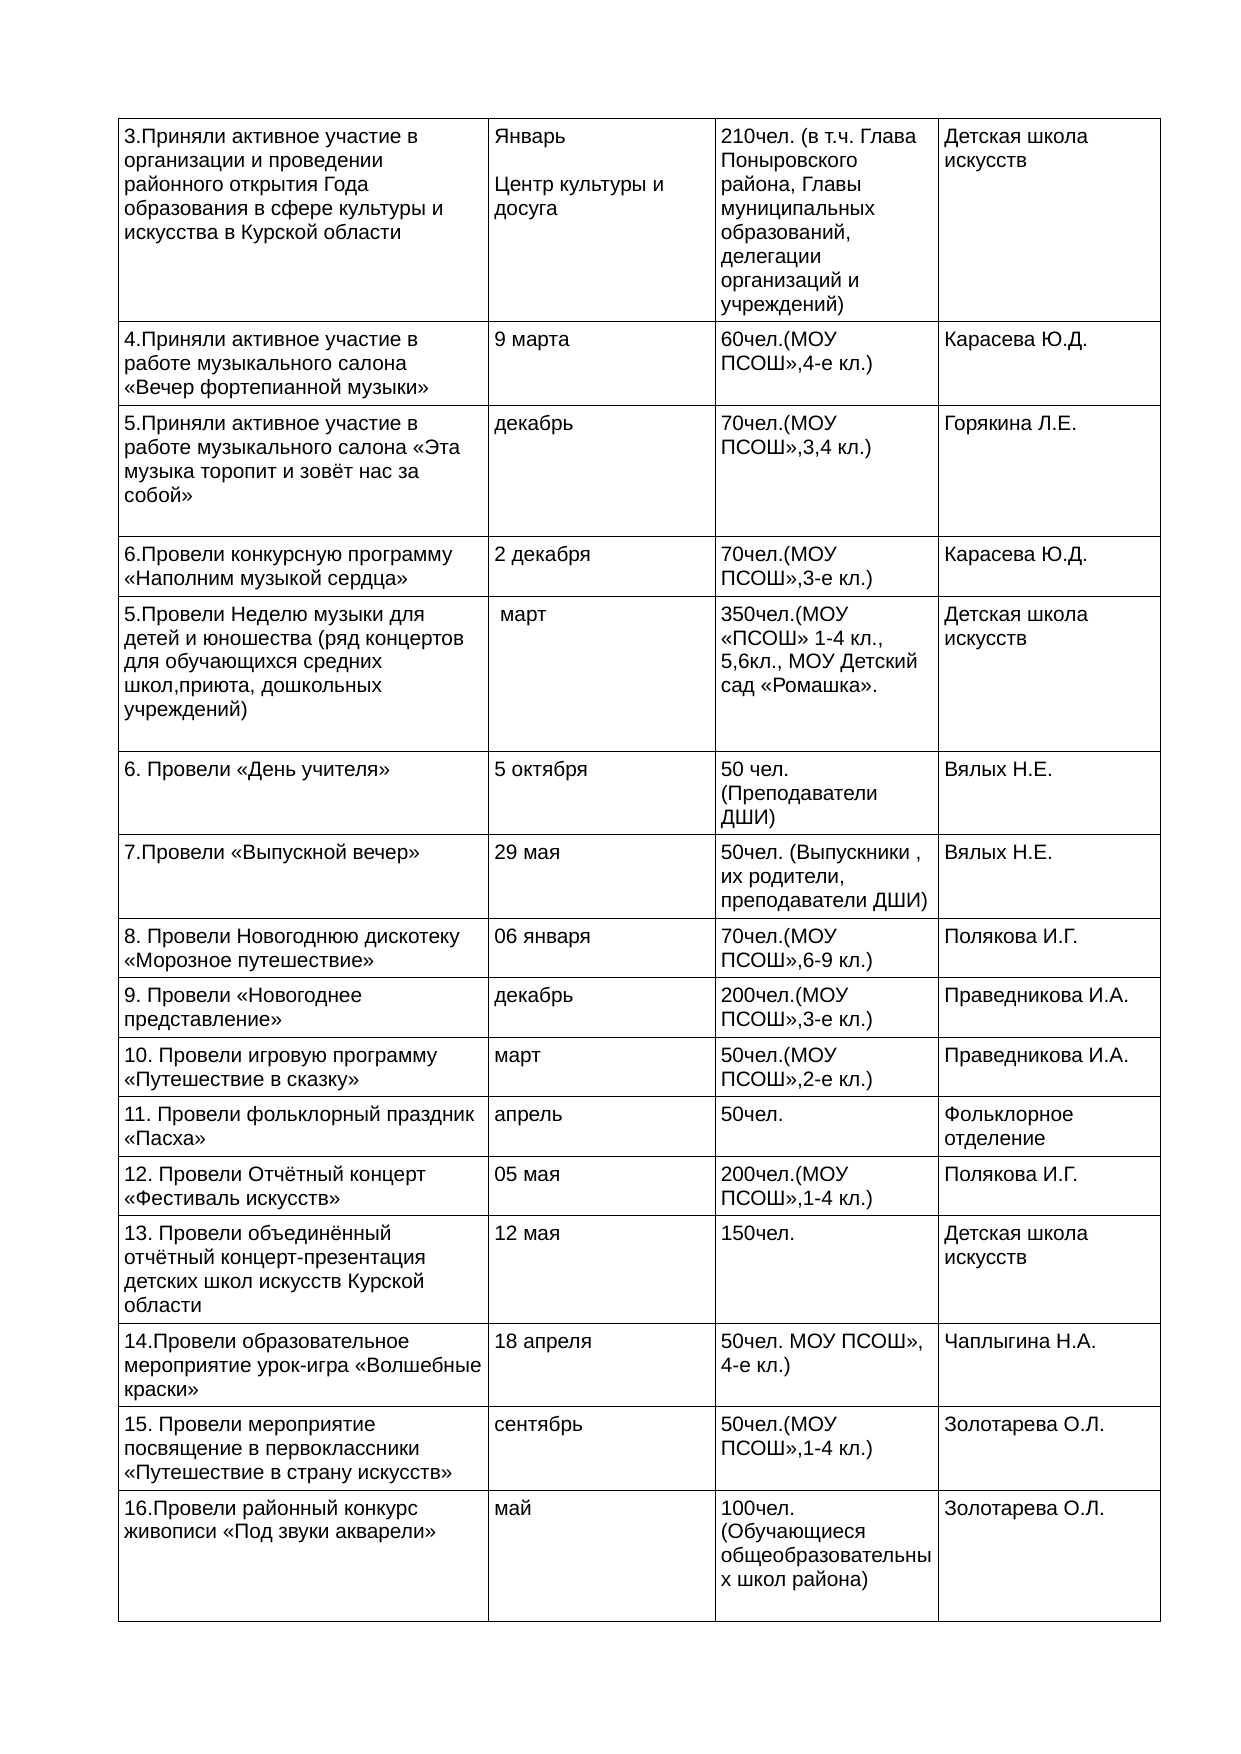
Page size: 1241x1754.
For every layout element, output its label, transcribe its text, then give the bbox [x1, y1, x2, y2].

table_cell 8. Провели Новогоднюю дискотеку «Морозное путешествие» [119, 919, 488, 977]
table_cell 14.Провели образовательное мероприятие урок-игра «Волшебные краски» [119, 1324, 488, 1406]
table_cell Январь Центр культуры и досуга [489, 119, 715, 321]
table_cell 05 мая [489, 1157, 715, 1215]
table_cell март [489, 1038, 715, 1096]
table_cell Праведникова И.А. [939, 1038, 1160, 1096]
table_cell 9 марта [489, 322, 715, 405]
table_cell 29 мая [489, 835, 715, 918]
table_cell Праведникова И.А. [939, 978, 1160, 1037]
table_cell 70чел.(МОУ ПСОШ»,3-е кл.) [716, 537, 938, 596]
table_cell 100чел. (Обучающиеся общеобразовательных школ района) [716, 1491, 938, 1621]
table_cell 150чел. [716, 1216, 938, 1323]
table_cell 7.Провели «Выпускной вечер» [119, 835, 488, 918]
table_cell 6.Провели конкурсную программу «Наполним музыкой сердца» [119, 537, 488, 596]
table_cell 200чел.(МОУ ПСОШ»,3-е кл.) [716, 978, 938, 1037]
table_cell Полякова И.Г. [939, 1157, 1160, 1215]
table_cell 5 октября [489, 752, 715, 834]
table_cell март [489, 597, 715, 751]
table_cell Детская школа искусств [939, 119, 1160, 321]
table_cell Золотарева О.Л. [939, 1491, 1160, 1621]
table_cell 50чел. [716, 1097, 938, 1156]
table_cell 3.Приняли активное участие в организации и проведении районного открытия Года образования в сфере культуры и искусства в Курской области [119, 119, 488, 321]
table_cell май [489, 1491, 715, 1621]
table_cell 350чел.(МОУ «ПСОШ» 1-4 кл., 5,6кл., МОУ Детский сад «Ромашка». [716, 597, 938, 751]
table_cell 10. Провели игровую программу «Путешествие в сказку» [119, 1038, 488, 1096]
table_cell 4.Приняли активное участие в работе музыкального салона «Вечер фортепианной музыки» [119, 322, 488, 405]
table_cell Карасева Ю.Д. [939, 537, 1160, 596]
table_cell 12 мая [489, 1216, 715, 1323]
table_cell 5.Провели Неделю музыки для детей и юношества (ряд концертов для обучающихся средних школ,приюта, дошкольных учреждений) [119, 597, 488, 751]
table_cell Полякова И.Г. [939, 919, 1160, 977]
table_cell 11. Провели фольклорный праздник «Пасха» [119, 1097, 488, 1156]
table_cell 60чел.(МОУ ПСОШ»,4-е кл.) [716, 322, 938, 405]
table_cell декабрь [489, 406, 715, 536]
table_cell 70чел.(МОУ ПСОШ»,3,4 кл.) [716, 406, 938, 536]
table_cell Золотарева О.Л. [939, 1407, 1160, 1489]
table_cell 70чел.(МОУ ПСОШ»,6-9 кл.) [716, 919, 938, 977]
table_cell Детская школа искусств [939, 1216, 1160, 1323]
table_cell сентябрь [489, 1407, 715, 1489]
table_cell Вялых Н.Е. [939, 835, 1160, 918]
table_cell 210чел. (в т.ч. Глава Поныровского района, Главы муниципальных образований, делегации организаций и учреждений) [716, 119, 938, 321]
table_cell 6. Провели «День учителя» [119, 752, 488, 834]
table_cell Фольклорное отделение [939, 1097, 1160, 1156]
table_cell апрель [489, 1097, 715, 1156]
table_cell 9. Провели «Новогоднее представление» [119, 978, 488, 1037]
table_cell Детская школа искусств [939, 597, 1160, 751]
table_cell Горякина Л.Е. [939, 406, 1160, 536]
table_cell 50 чел.(Преподаватели ДШИ) [716, 752, 938, 834]
table_cell Чаплыгина Н.А. [939, 1324, 1160, 1406]
table_cell Вялых Н.Е. [939, 752, 1160, 834]
table_cell 50чел. (Выпускники , их родители, преподаватели ДШИ) [716, 835, 938, 918]
table_cell 50чел.(МОУ ПСОШ»,1-4 кл.) [716, 1407, 938, 1489]
table_cell 12. Провели Отчётный концерт «Фестиваль искусств» [119, 1157, 488, 1215]
table_cell Карасева Ю.Д. [939, 322, 1160, 405]
table_cell 50чел. МОУ ПСОШ», 4-е кл.) [716, 1324, 938, 1406]
table_cell 5.Приняли активное участие в работе музыкального салона «Эта музыка торопит и зовёт нас за собой» [119, 406, 488, 536]
table_cell 15. Провели мероприятие посвящение в первоклассники «Путешествие в страну искусств» [119, 1407, 488, 1489]
table_cell 18 апреля [489, 1324, 715, 1406]
table_cell 13. Провели объединённый отчётный концерт-презентация детских школ искусств Курской области [119, 1216, 488, 1323]
table_cell 50чел.(МОУ ПСОШ»,2-е кл.) [716, 1038, 938, 1096]
table_cell 06 января [489, 919, 715, 977]
table_cell 16.Провели районный конкурс живописи «Под звуки акварели» [119, 1491, 488, 1621]
table_cell декабрь [489, 978, 715, 1037]
table_cell 2 декабря [489, 537, 715, 596]
table_cell 200чел.(МОУ ПСОШ»,1-4 кл.) [716, 1157, 938, 1215]
